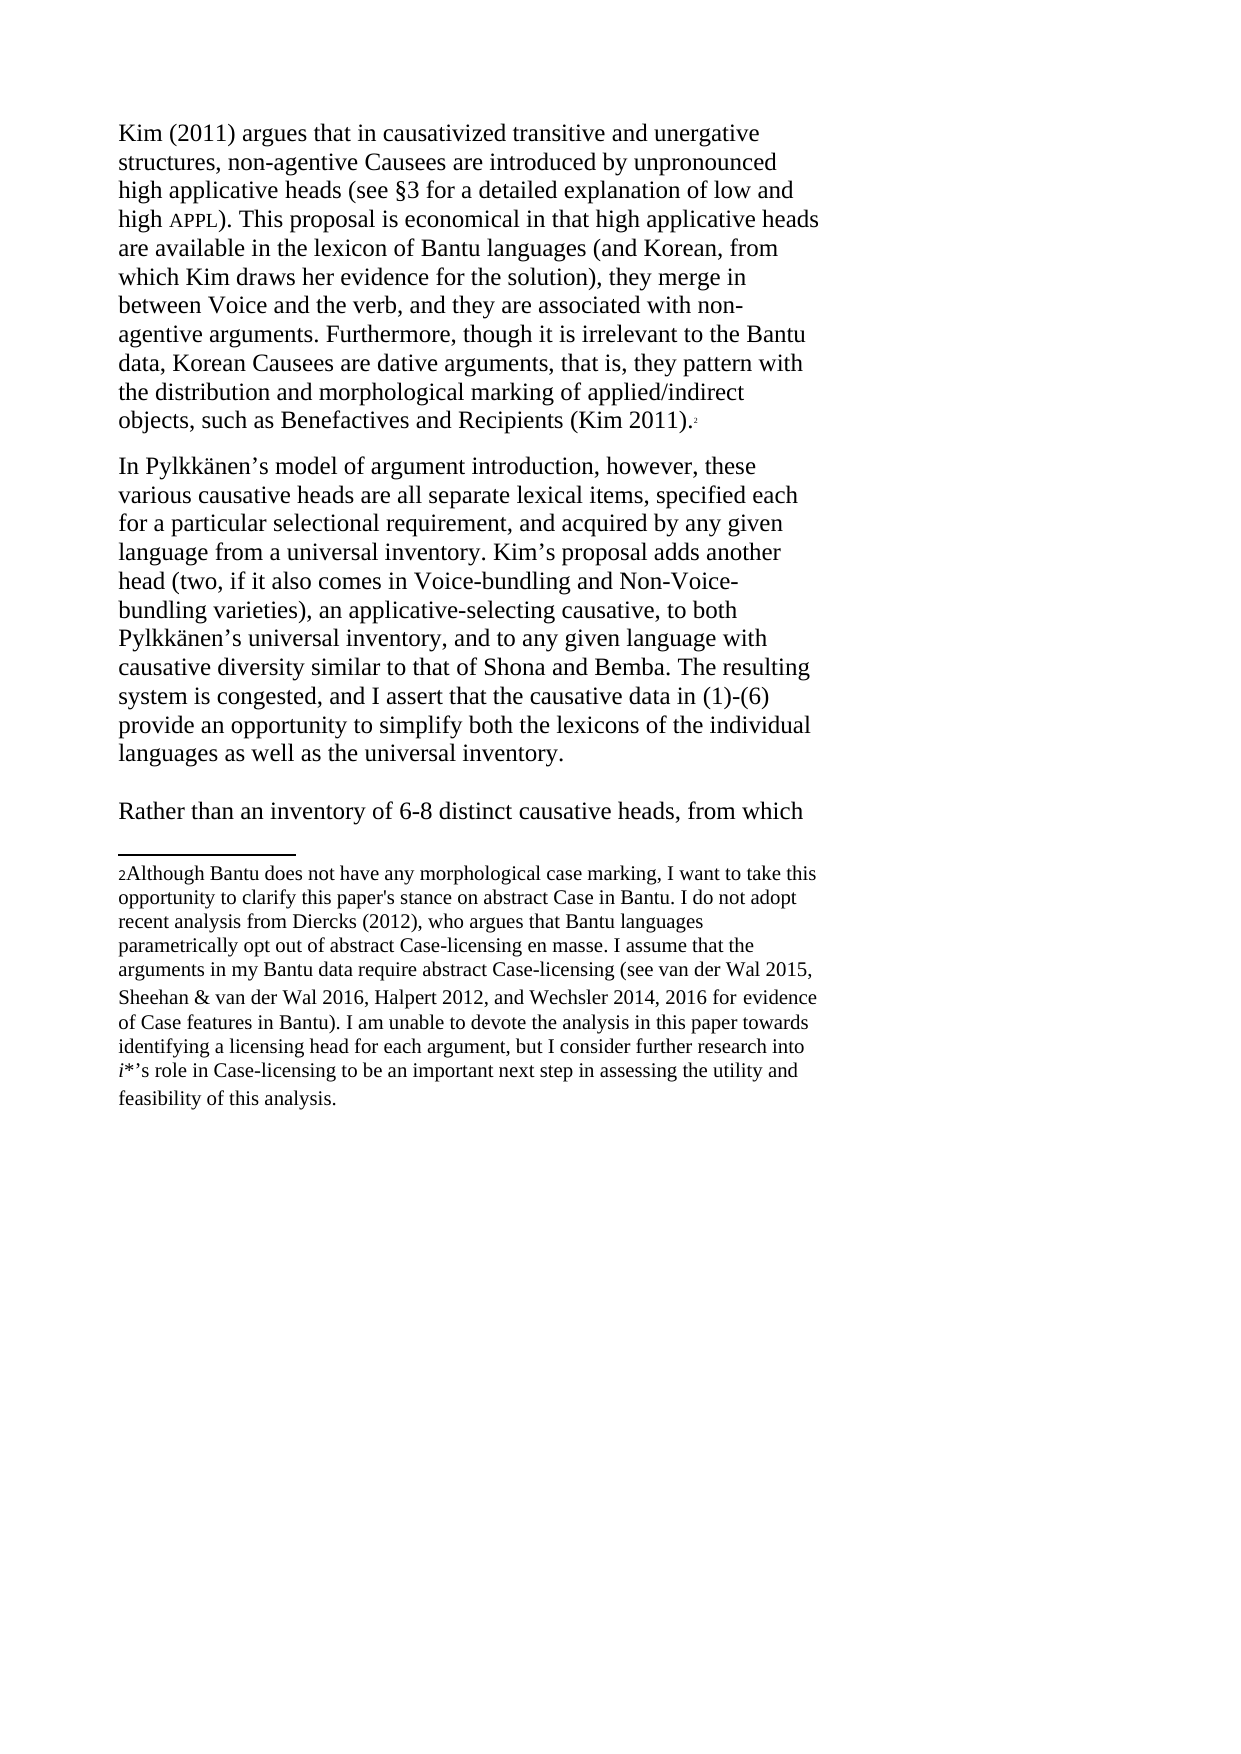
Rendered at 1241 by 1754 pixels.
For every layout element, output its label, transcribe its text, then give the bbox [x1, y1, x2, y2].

text Kim (2011) argues that in causativized transitive and unergative structures, non-agentive Causees are introduced by unpronounced high applicative heads (see §3 for a detailed explanation of low and high appl). This proposal is economical in that high applicative heads are available in the lexicon of Bantu languages (and Korean, from which Kim draws her evidence for the solution), they merge in between Voice and the verb, and they are associated with non-agentive arguments. Furthermore, though it is irrelevant to the Bantu data, Korean Causees are dative arguments, that is, they pattern with the distribution and morphological marking of applied/indirect objects, such as Benefactives and Recipients (Kim 2011). [118, 118, 827, 434]
text In Pylkkänen’s model of argument introduction, however, these various causative heads are all separate lexical items, specified each for a particular selectional requirement, and acquired by any given language from a universal inventory. Kim’s proposal adds another head (two, if it also comes in Voice-bundling and Non-Voice-bundling varieties), an applicative-selecting causative, to both Pylkkänen’s universal inventory, and to any given language with causative diversity similar to that of Shona and Bemba. The resulting system is congested, and I assert that the causative data in (1)-(6) provide an opportunity to simplify both the lexicons of the individual languages as well as the universal inventory. Rather than an inventory of 6-8 distinct causative heads, from which [118, 451, 827, 825]
text Although Bantu does not have any morphological case marking, I want to take this opportunity to clarify this paper's stance on abstract Case in Bantu. I do not adopt recent analysis from Diercks (2012), who argues that Bantu languages parametrically opt out of abstract Case-licensing en masse. I assume that the arguments in my Bantu data require abstract Case-licensing (see van der Wal 2015, Sheehan & van der Wal 2016, Halpert 2012, and Wechsler 2014, 2016 for evidence of Case features in Bantu). I am unable to devote the analysis in this paper towards identifying a licensing head for each argument, but I consider further research into i*’s role in Case-licensing to be an important next step in assessing the utility and feasibility of this analysis. [118, 861, 827, 1111]
